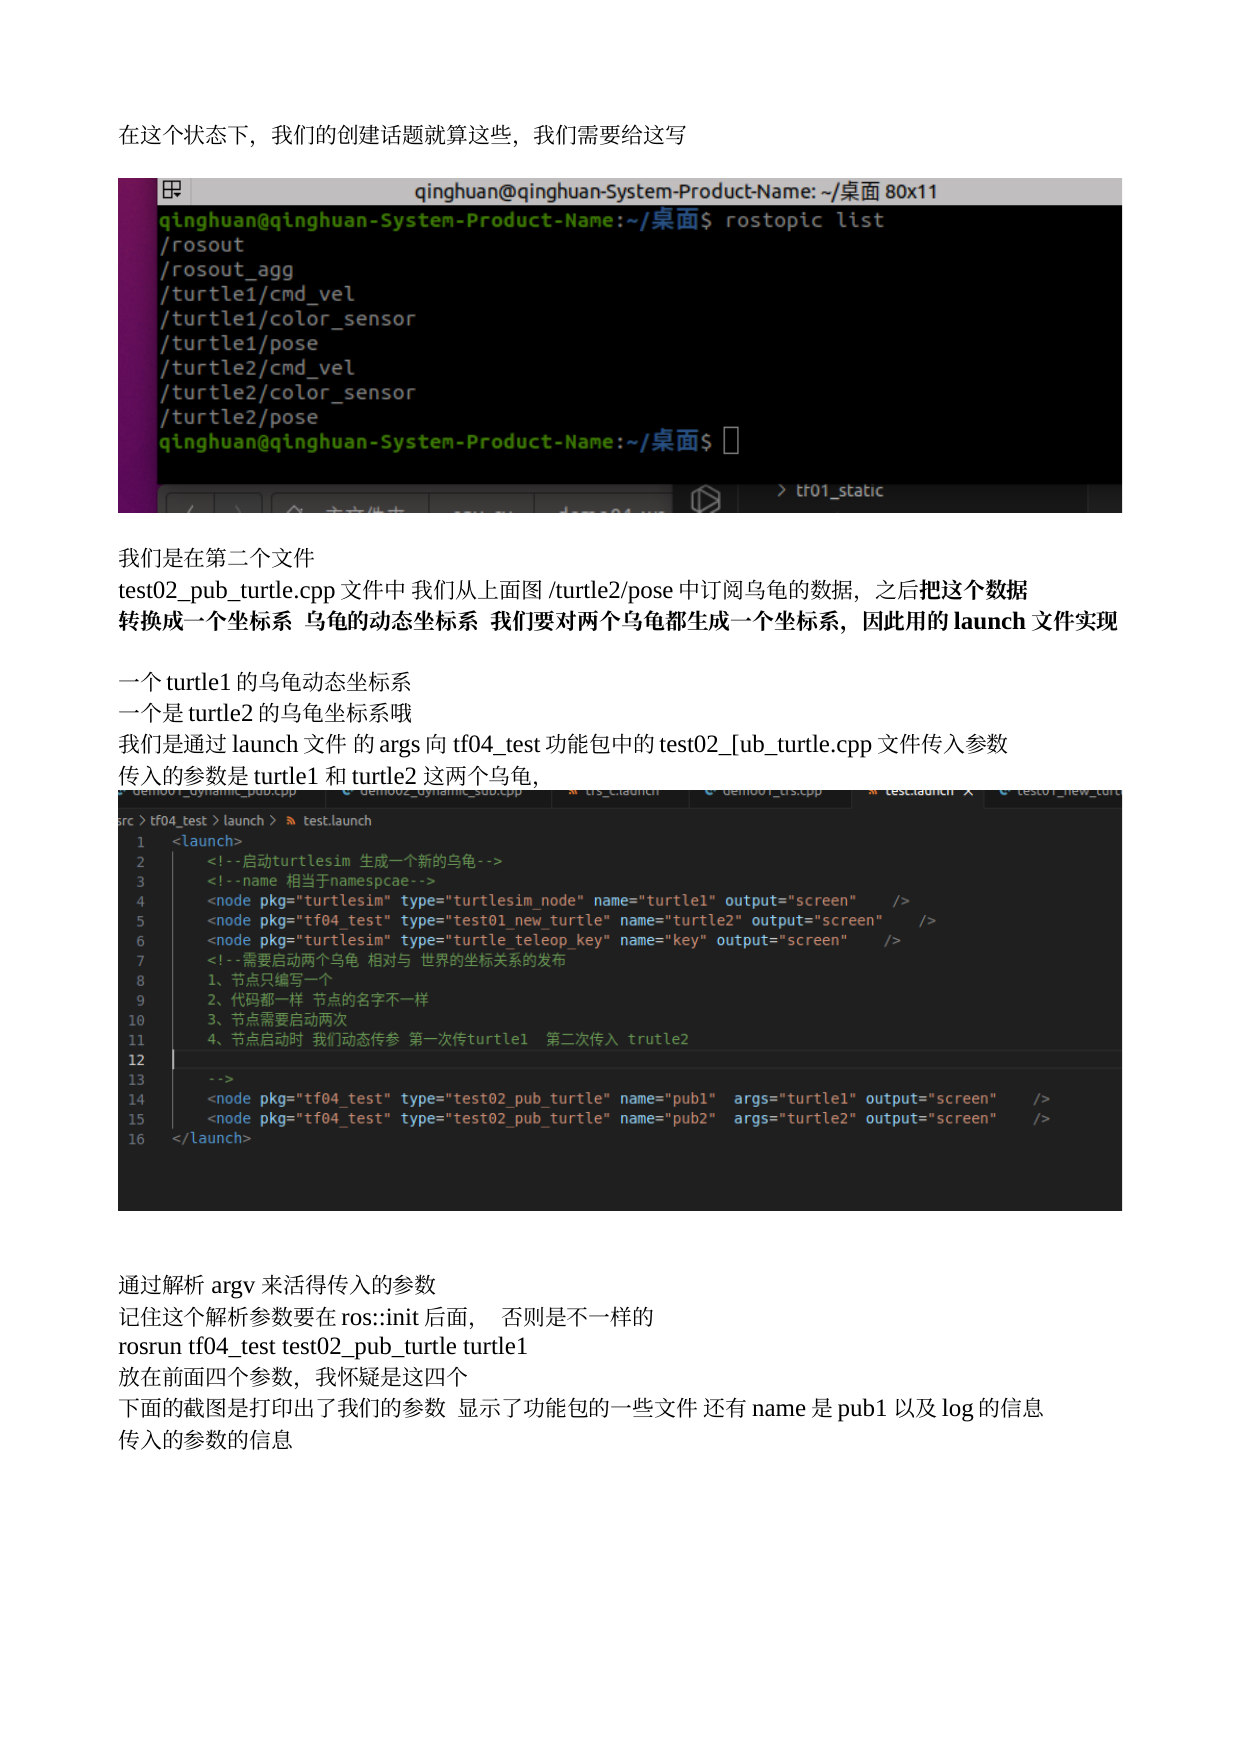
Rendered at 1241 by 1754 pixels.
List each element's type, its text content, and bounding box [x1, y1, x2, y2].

text 通过解析 argv 来活得传入的参数 [118, 1268, 1122, 1300]
text 一个turtle1的乌龟动态坐标系 [118, 665, 1122, 696]
text 我们是在第二个文件 [118, 542, 1122, 573]
text 我们是通过launch文件 的args向 tf04_test功能包中的test02_[ub_turtle.cpp文件传入参数 [118, 728, 1122, 759]
picture [118, 790, 1123, 1211]
text 传入的参数是turtle1 和turtle2 这两个乌龟， [118, 759, 1122, 790]
text 一个是turtle2的乌龟坐标系哦 [118, 696, 1122, 728]
text 记住这个解析参数要在ros::init后面， 否则是不一样的 [118, 1300, 1122, 1331]
text rosrun tf04_test test02_pub_turtle turtle1 [118, 1331, 1122, 1360]
text 放在前面四个参数，我怀疑是这四个 [118, 1360, 1122, 1391]
text 在这个状态下，我们的创建话题就算这些，我们需要给这写 [118, 118, 1122, 149]
picture [118, 178, 1123, 513]
text 下面的截图是打印出了我们的参数 显示了功能包的一些文件 还有name是pub1 以及log的信息 [118, 1391, 1122, 1423]
text test02_pub_turtle.cpp文件中 我们从上面图 /turtle2/pose中订阅乌龟的数据，之后把这个数据 [118, 573, 1122, 604]
text 传入的参数的信息 [118, 1423, 1122, 1454]
text 转换成一个坐标系 乌龟的动态坐标系 我们要对两个乌龟都生成一个坐标系，因此用的launch文件实现 [118, 604, 1122, 636]
